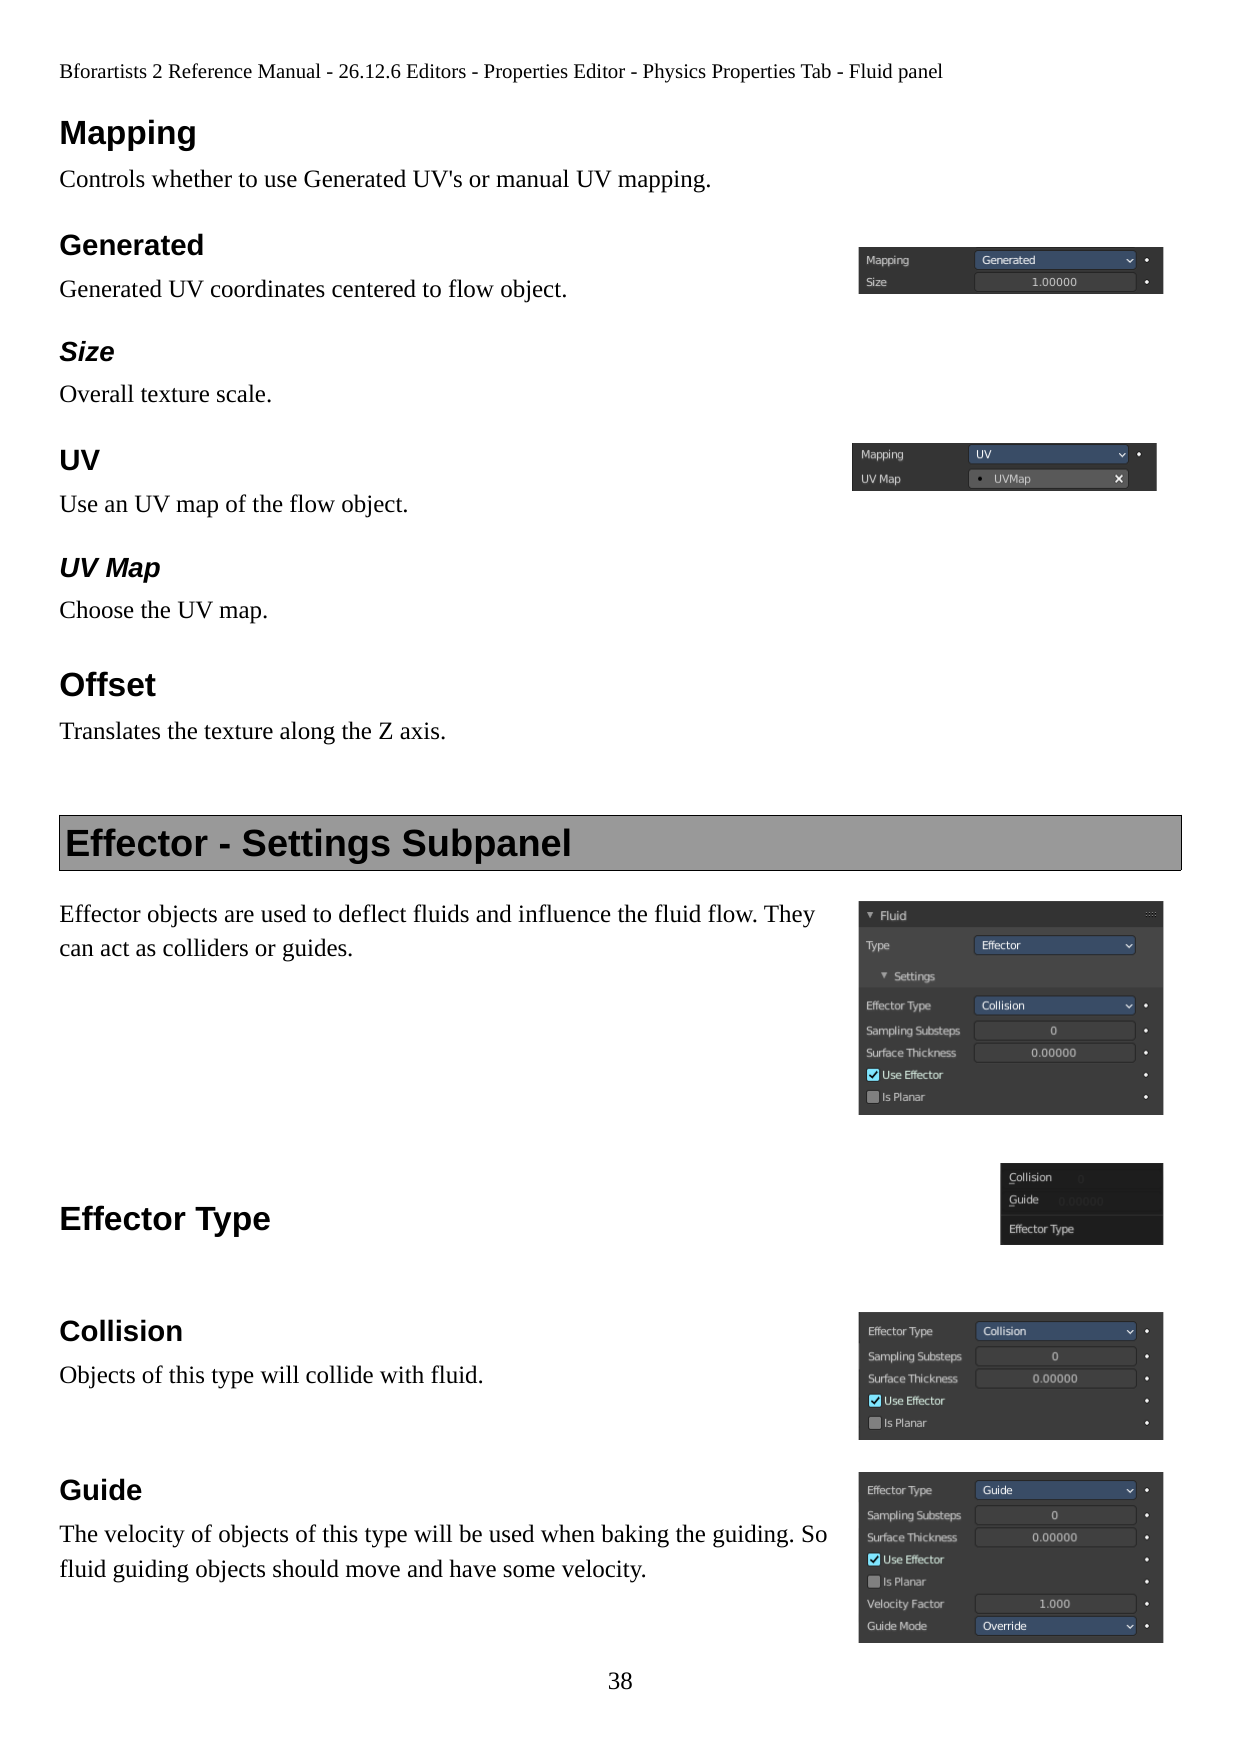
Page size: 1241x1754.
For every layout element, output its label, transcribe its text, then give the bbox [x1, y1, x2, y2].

subtitle Offset [59, 665, 1181, 704]
picture [858, 1472, 1164, 1643]
subtitle Collision [59, 1314, 858, 1348]
subtitle [1164, 1314, 1181, 1348]
picture [858, 1312, 1164, 1440]
text Objects of this type will collide with fluid. [59, 1360, 858, 1389]
subtitle Size [59, 335, 1181, 367]
subtitle [1164, 1473, 1181, 1507]
picture [858, 247, 1164, 294]
text Overall texture scale. [59, 379, 1181, 408]
text Translates the texture along the Z axis. [59, 716, 1181, 745]
subtitle UV Map [59, 551, 1181, 583]
table_header Effector - Settings Subpanel [60, 816, 1181, 870]
subtitle Generated [59, 227, 1181, 261]
text Controls whether to use Generated UV's or manual UV mapping. [59, 164, 1181, 192]
picture [852, 443, 1157, 491]
subtitle [1157, 443, 1181, 477]
picture [1000, 1163, 1164, 1245]
text Use an UV map of the flow object. [59, 489, 1181, 518]
subtitle Effector Type [59, 1199, 1000, 1238]
subtitle UV [59, 443, 852, 477]
subtitle Guide [59, 1473, 858, 1507]
text Choose the UV map. [59, 595, 1181, 624]
subtitle [1164, 1199, 1181, 1238]
picture [858, 901, 1164, 1115]
text Generated UV coordinates centered to flow object. [59, 274, 1181, 302]
text Effector objects are used to deflect fluids and influence the fluid flow. They can act as colliders or guides. [59, 899, 1181, 962]
subtitle Mapping [59, 113, 1181, 151]
text The velocity of objects of this type will be used when baking the guiding. So fluid guiding objects should move and have some velocity. [59, 1519, 858, 1582]
